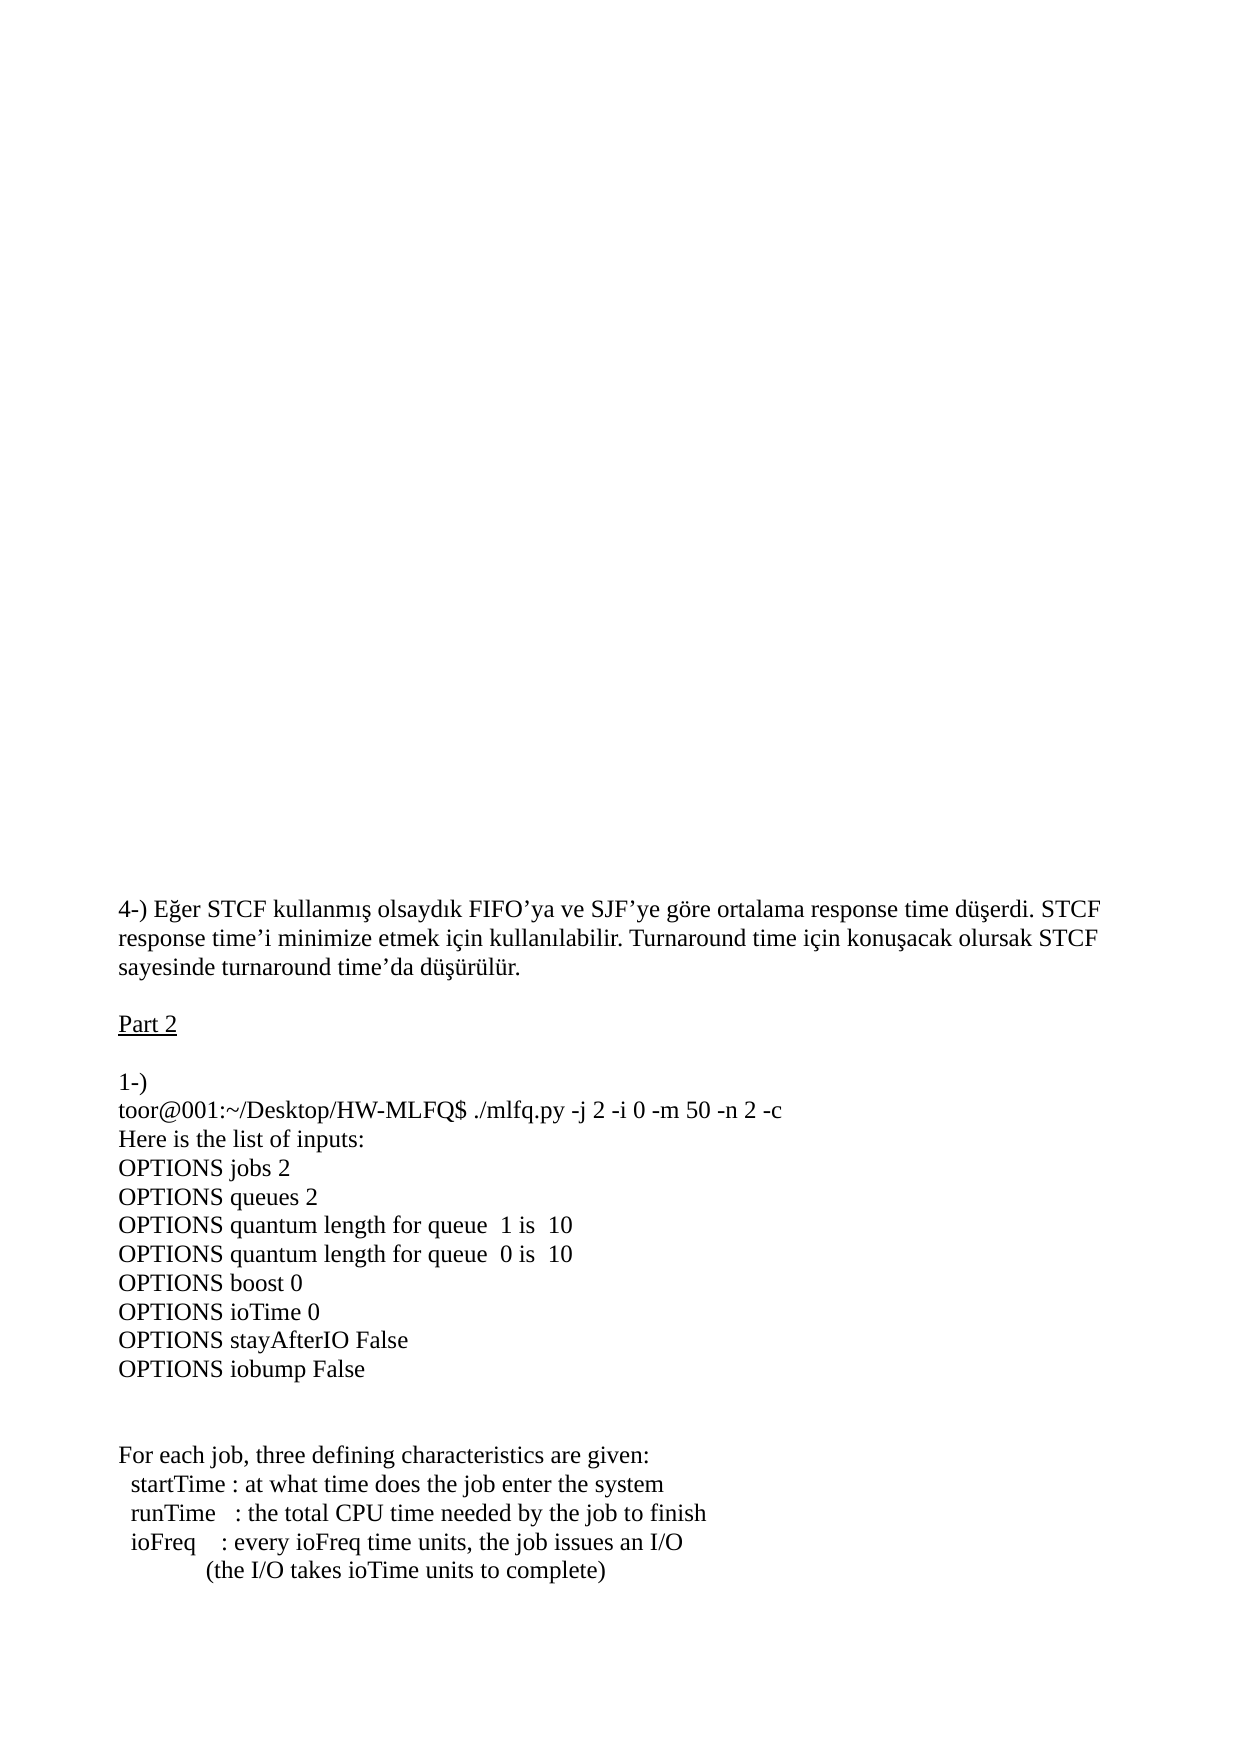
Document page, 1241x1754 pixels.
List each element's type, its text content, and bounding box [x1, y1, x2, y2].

text OPTIONS iobump False [118, 1354, 1122, 1383]
text startTime : at what time does the job enter the system [118, 1469, 1122, 1498]
text 4-) Eğer STCF kullanmış olsaydık FIFO’ya ve SJF’ye göre ortalama response time düşerdi. STCF response time’i minimize etmek için kullanılabilir. Turnaround time için konuşacak olursak STCF sayesinde turnaround time’da düşürülür. [118, 894, 1122, 981]
text 1-) [118, 1067, 1122, 1096]
text OPTIONS quantum length for queue 1 is 10 [118, 1211, 1122, 1239]
text ioFreq : every ioFreq time units, the job issues an I/O [118, 1527, 1122, 1556]
text OPTIONS boost 0 [118, 1268, 1122, 1297]
text Here is the list of inputs: [118, 1124, 1122, 1153]
text toor@001:~/Desktop/HW-MLFQ$ ./mlfq.py -j 2 -i 0 -m 50 -n 2 -c [118, 1096, 1122, 1124]
text OPTIONS queues 2 [118, 1182, 1122, 1211]
text (the I/O takes ioTime units to complete) [118, 1556, 1122, 1584]
text OPTIONS ioTime 0 [118, 1297, 1122, 1326]
text OPTIONS quantum length for queue 0 is 10 [118, 1239, 1122, 1268]
text OPTIONS stayAfterIO False [118, 1326, 1122, 1354]
text Part 2 [118, 1009, 1122, 1038]
text For each job, three defining characteristics are given: [118, 1441, 1122, 1469]
text OPTIONS jobs 2 [118, 1153, 1122, 1182]
text runTime : the total CPU time needed by the job to finish [118, 1498, 1122, 1527]
